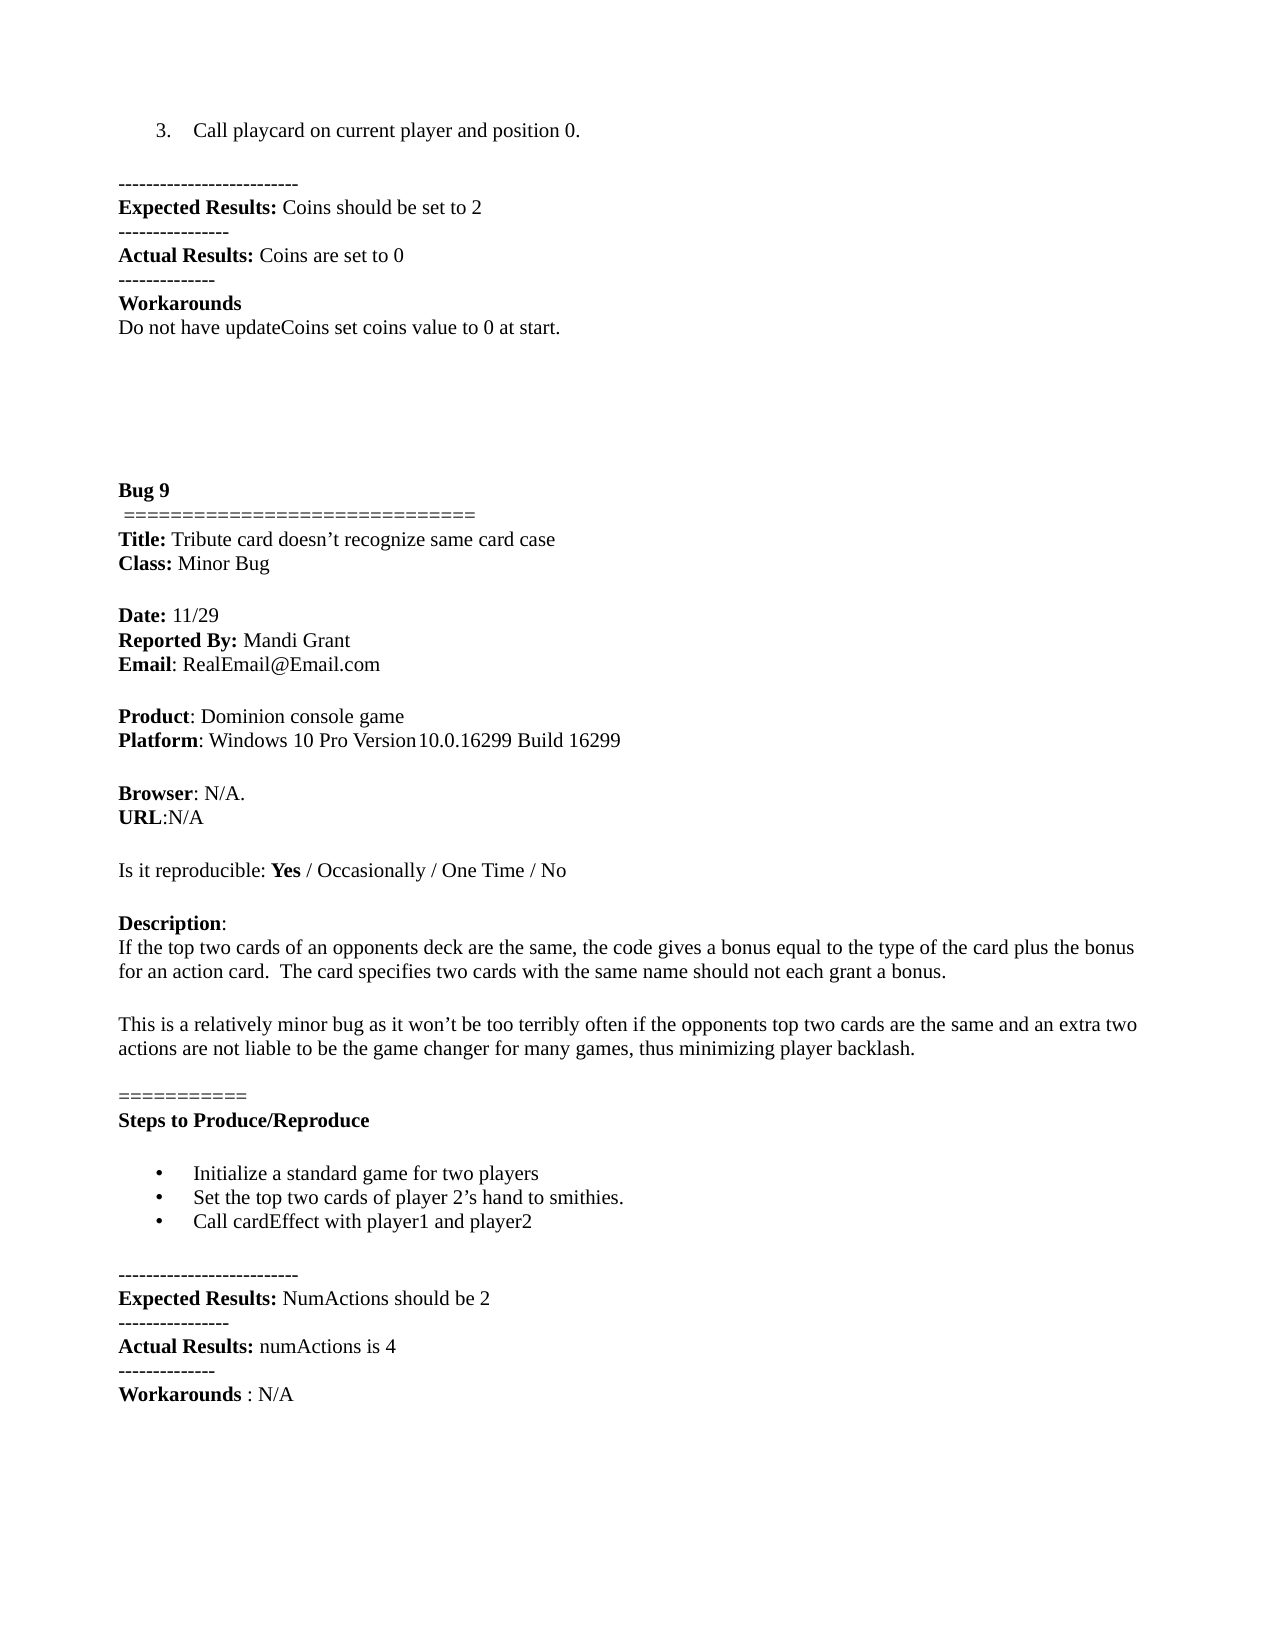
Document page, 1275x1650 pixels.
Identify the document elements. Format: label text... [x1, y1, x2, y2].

text Class: Minor Bug [118, 551, 1157, 575]
text Platform: Windows 10 Pro Version 10.0.16299 Build 16299 [118, 728, 1157, 752]
text Expected Results: Coins should be set to 2 [118, 195, 1157, 219]
text -------------- [118, 1358, 1157, 1382]
text ============================== [118, 502, 1157, 527]
list Call playcard on current player and position 0. [156, 118, 1157, 142]
text Workarounds : N/A [118, 1382, 1157, 1406]
text ---------------- [118, 219, 1157, 243]
text If the top two cards of an opponents deck are the same, the code gives a bonus equal to the type of the card plus the bonus for an action card. The card specifies two cards with the same name should not each grant a bonus. [118, 935, 1157, 983]
text ---------------- [118, 1310, 1157, 1334]
text Bug 9 [118, 478, 1157, 502]
text Workarounds [118, 291, 1157, 315]
text Actual Results: Coins are set to 0 [118, 243, 1157, 267]
list Call cardEffect with player1 and player2 [156, 1209, 1157, 1233]
text Expected Results: NumActions should be 2 [118, 1286, 1157, 1310]
text -------------------------- [118, 1262, 1157, 1286]
text Title: Tribute card doesn’t recognize same card case [118, 527, 1157, 551]
text Product: Dominion console game [118, 704, 1157, 728]
text =========== [118, 1084, 1157, 1108]
list Set the top two cards of player 2’s hand to smithies. [156, 1185, 1157, 1209]
text Actual Results: numActions is 4 [118, 1334, 1157, 1358]
text Description: [118, 911, 1157, 935]
text -------------- [118, 267, 1157, 291]
text Steps to Produce/Reproduce [118, 1108, 1157, 1132]
text Browser: N/A. [118, 781, 1157, 805]
text Email: RealEmail@Email.com [118, 652, 1157, 676]
text Do not have updateCoins set coins value to 0 at start. [118, 315, 1157, 339]
list Initialize a standard game for two players [156, 1161, 1157, 1185]
text Date: 11/29 [118, 603, 1157, 627]
text Is it reproducible: Yes / Occasionally / One Time / No [118, 858, 1157, 882]
text Reported By: Mandi Grant [118, 627, 1157, 652]
text URL:N/A [118, 805, 1157, 829]
text This is a relatively minor bug as it won’t be too terribly often if the opponents top two cards are the same and an extra two actions are not liable to be the game changer for many games, thus minimizing player backlash. [118, 1012, 1157, 1060]
text -------------------------- [118, 171, 1157, 195]
